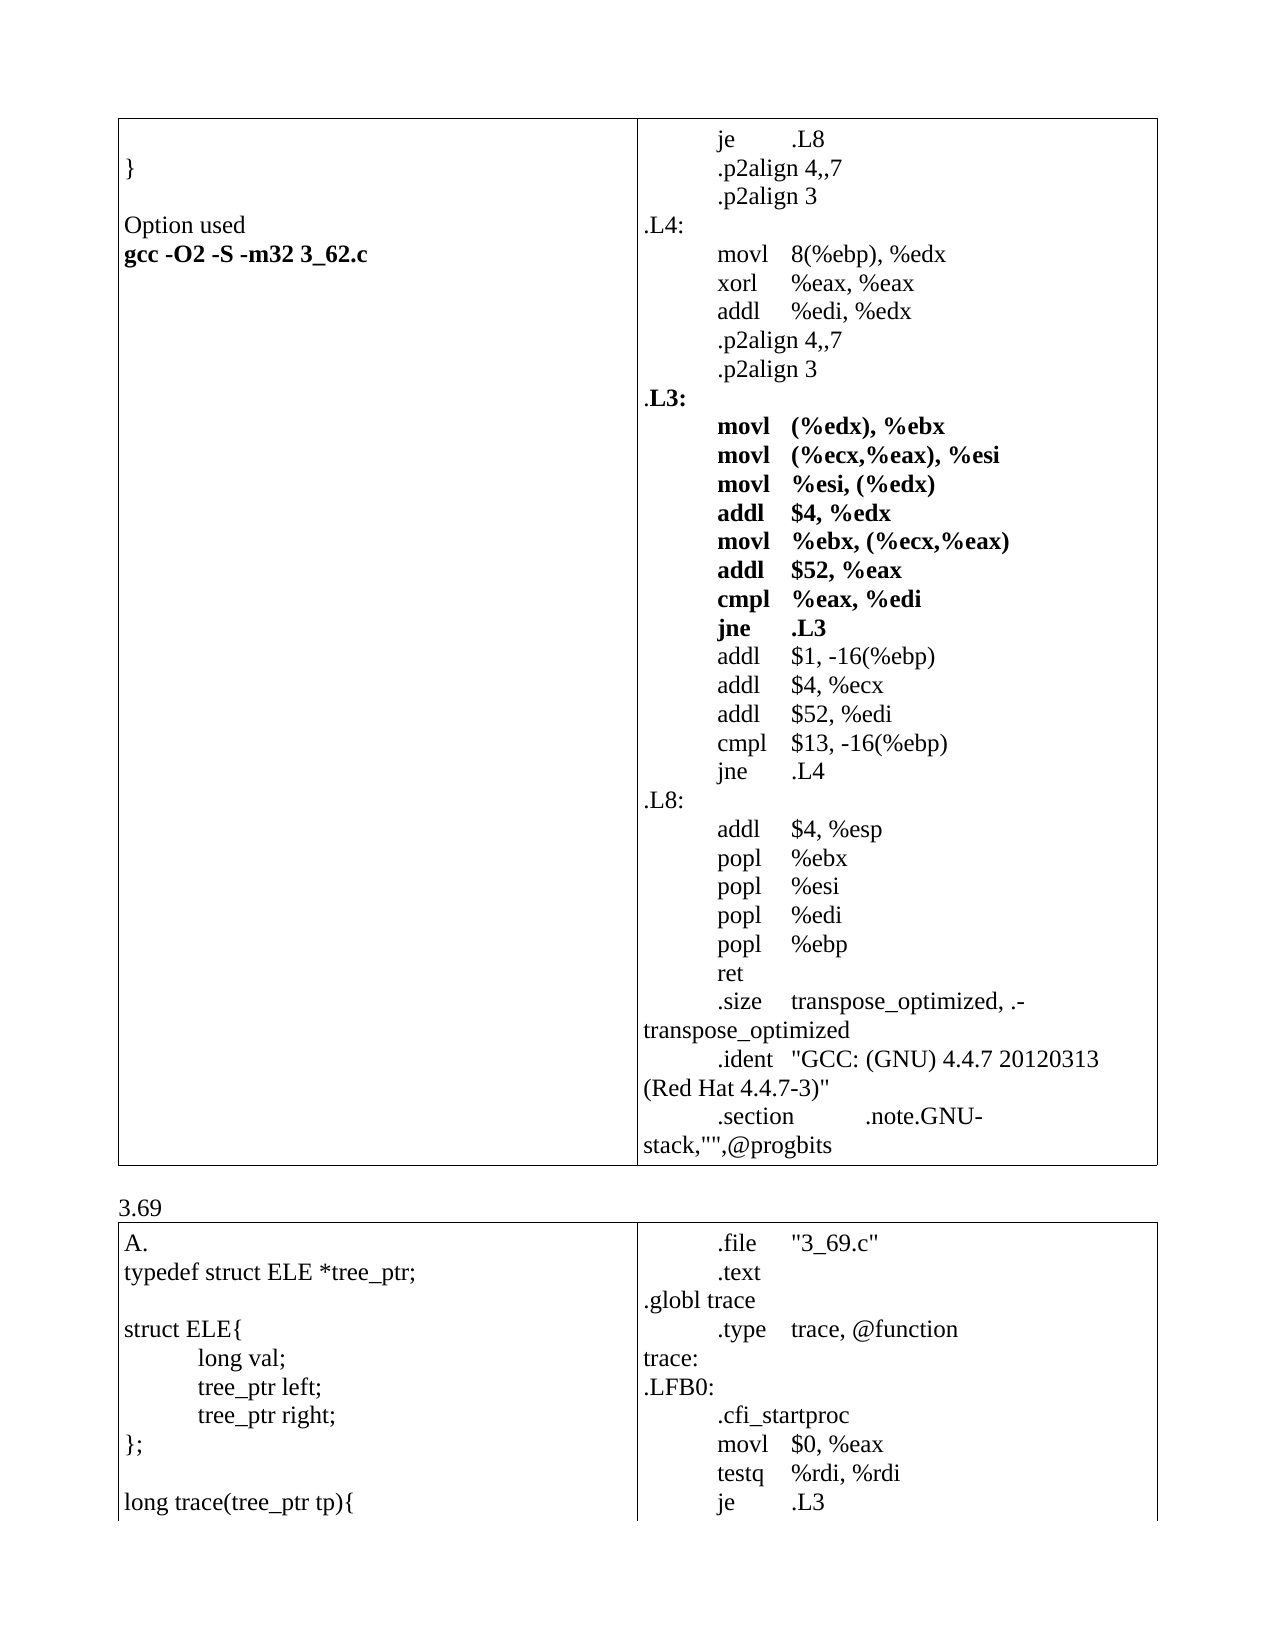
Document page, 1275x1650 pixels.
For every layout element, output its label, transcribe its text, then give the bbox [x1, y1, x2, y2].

table_header .file "3_69.c" .text .globl trace .type trace, @function trace: .LFB0: .cfi_startproc movl $0, %eax testq %rdi, %rdi je .L3 [638, 1223, 1157, 1521]
table_header A. typedef struct ELE *tree_ptr; struct ELE{ long val; tree_ptr left; tree_ptr right; }; long trace(tree_ptr tp){ [119, 1223, 637, 1521]
text 3.69 [118, 1193, 1157, 1222]
table_cell } Option used gcc -O2 -S -m32 3_62.c [119, 119, 637, 1165]
table_cell je .L8 .p2align 4,,7 .p2align 3 .L4: movl 8(%ebp), %edx xorl %eax, %eax addl %edi, %edx .p2align 4,,7 .p2align 3 .L3: movl (%edx), %ebx movl (%ecx,%eax), %esi movl %esi, (%edx) addl $4, %edx movl %ebx, (%ecx,%eax) addl $52, %eax cmpl %eax, %edi jne .L3 addl $1, -16(%ebp) addl $4, %ecx addl $52, %edi cmpl $13, -16(%ebp) jne .L4 .L8: addl $4, %esp popl %ebx popl %esi popl %edi popl %ebp ret .size transpose_optimized, .-transpose_optimized .ident "GCC: (GNU) 4.4.7 20120313 (Red Hat 4.4.7-3)" .section .note.GNU-stack,"",@progbits [638, 119, 1157, 1165]
